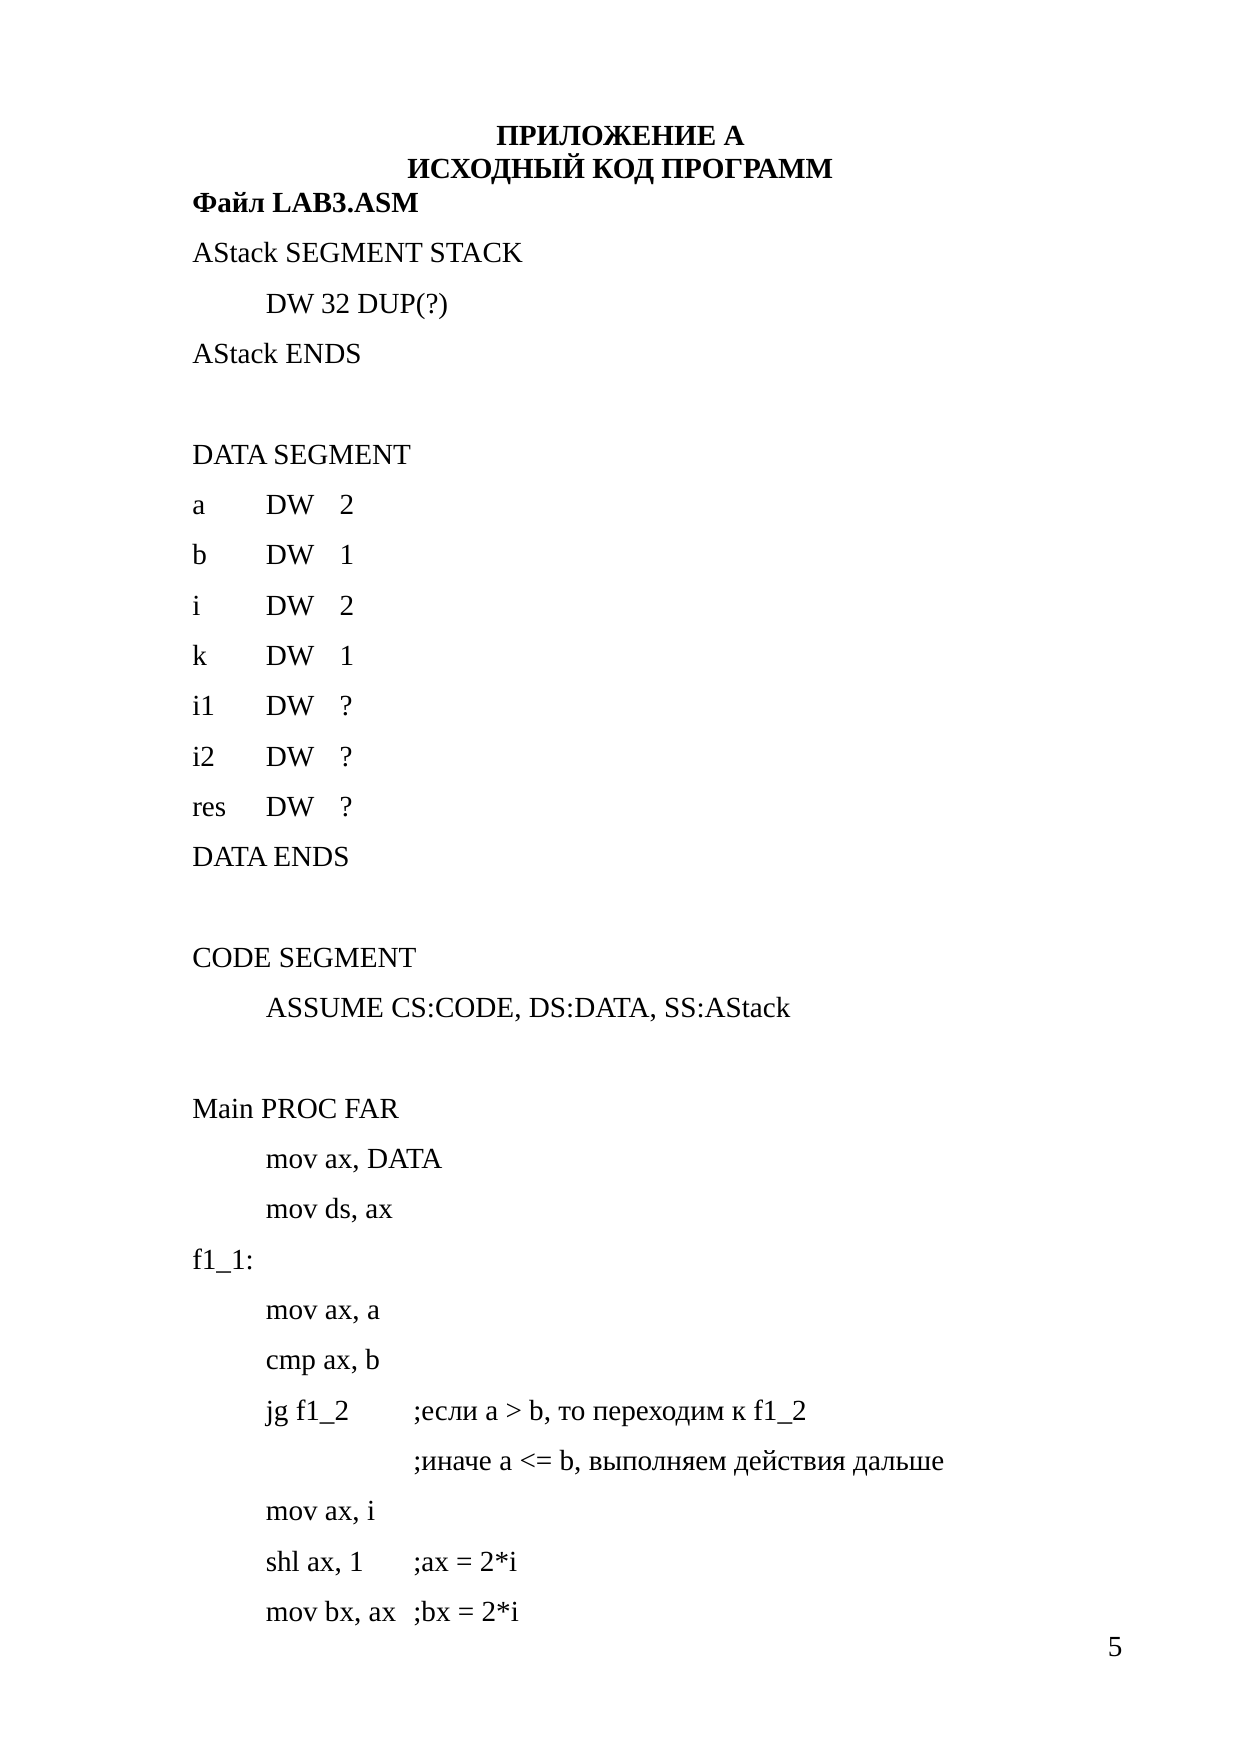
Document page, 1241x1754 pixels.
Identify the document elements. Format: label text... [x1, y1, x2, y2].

text res DW ? [118, 789, 1122, 822]
text mov ds, ax [118, 1191, 1122, 1225]
text i1 DW ? [118, 688, 1122, 722]
text f1_1: [118, 1242, 1122, 1275]
text DW 32 DUP(?) [118, 286, 1122, 319]
text mov ax, DATA [118, 1141, 1122, 1175]
text a DW 2 [118, 487, 1122, 521]
text ASSUME CS:CODE, DS:DATA, SS:AStack [118, 990, 1122, 1024]
text Main PROC FAR [118, 1091, 1122, 1124]
text shl ax, 1 ;ax = 2*i [118, 1544, 1122, 1577]
text b DW 1 [118, 537, 1122, 571]
text mov bx, ax ;bx = 2*i [118, 1594, 1122, 1627]
text jg f1_2 ;если a > b, то переходим к f1_2 [118, 1393, 1122, 1426]
text ;иначе a <= b, выполняем действия дальше [118, 1443, 1122, 1477]
text DATA SEGMENT [118, 437, 1122, 470]
text AStack ENDS [118, 336, 1122, 370]
text Файл LAB3.ASM [118, 185, 1122, 219]
text i DW 2 [118, 588, 1122, 621]
text DATA ENDS [118, 839, 1122, 873]
text CODE SEGMENT [118, 940, 1122, 973]
subtitle Приложение A Исходный код программ [118, 118, 1122, 185]
text cmp ax, b [118, 1342, 1122, 1376]
text mov ax, i [118, 1493, 1122, 1527]
text mov ax, a [118, 1292, 1122, 1326]
text k DW 1 [118, 638, 1122, 672]
text i2 DW ? [118, 739, 1122, 772]
text AStack SEGMENT STACK [118, 236, 1122, 269]
